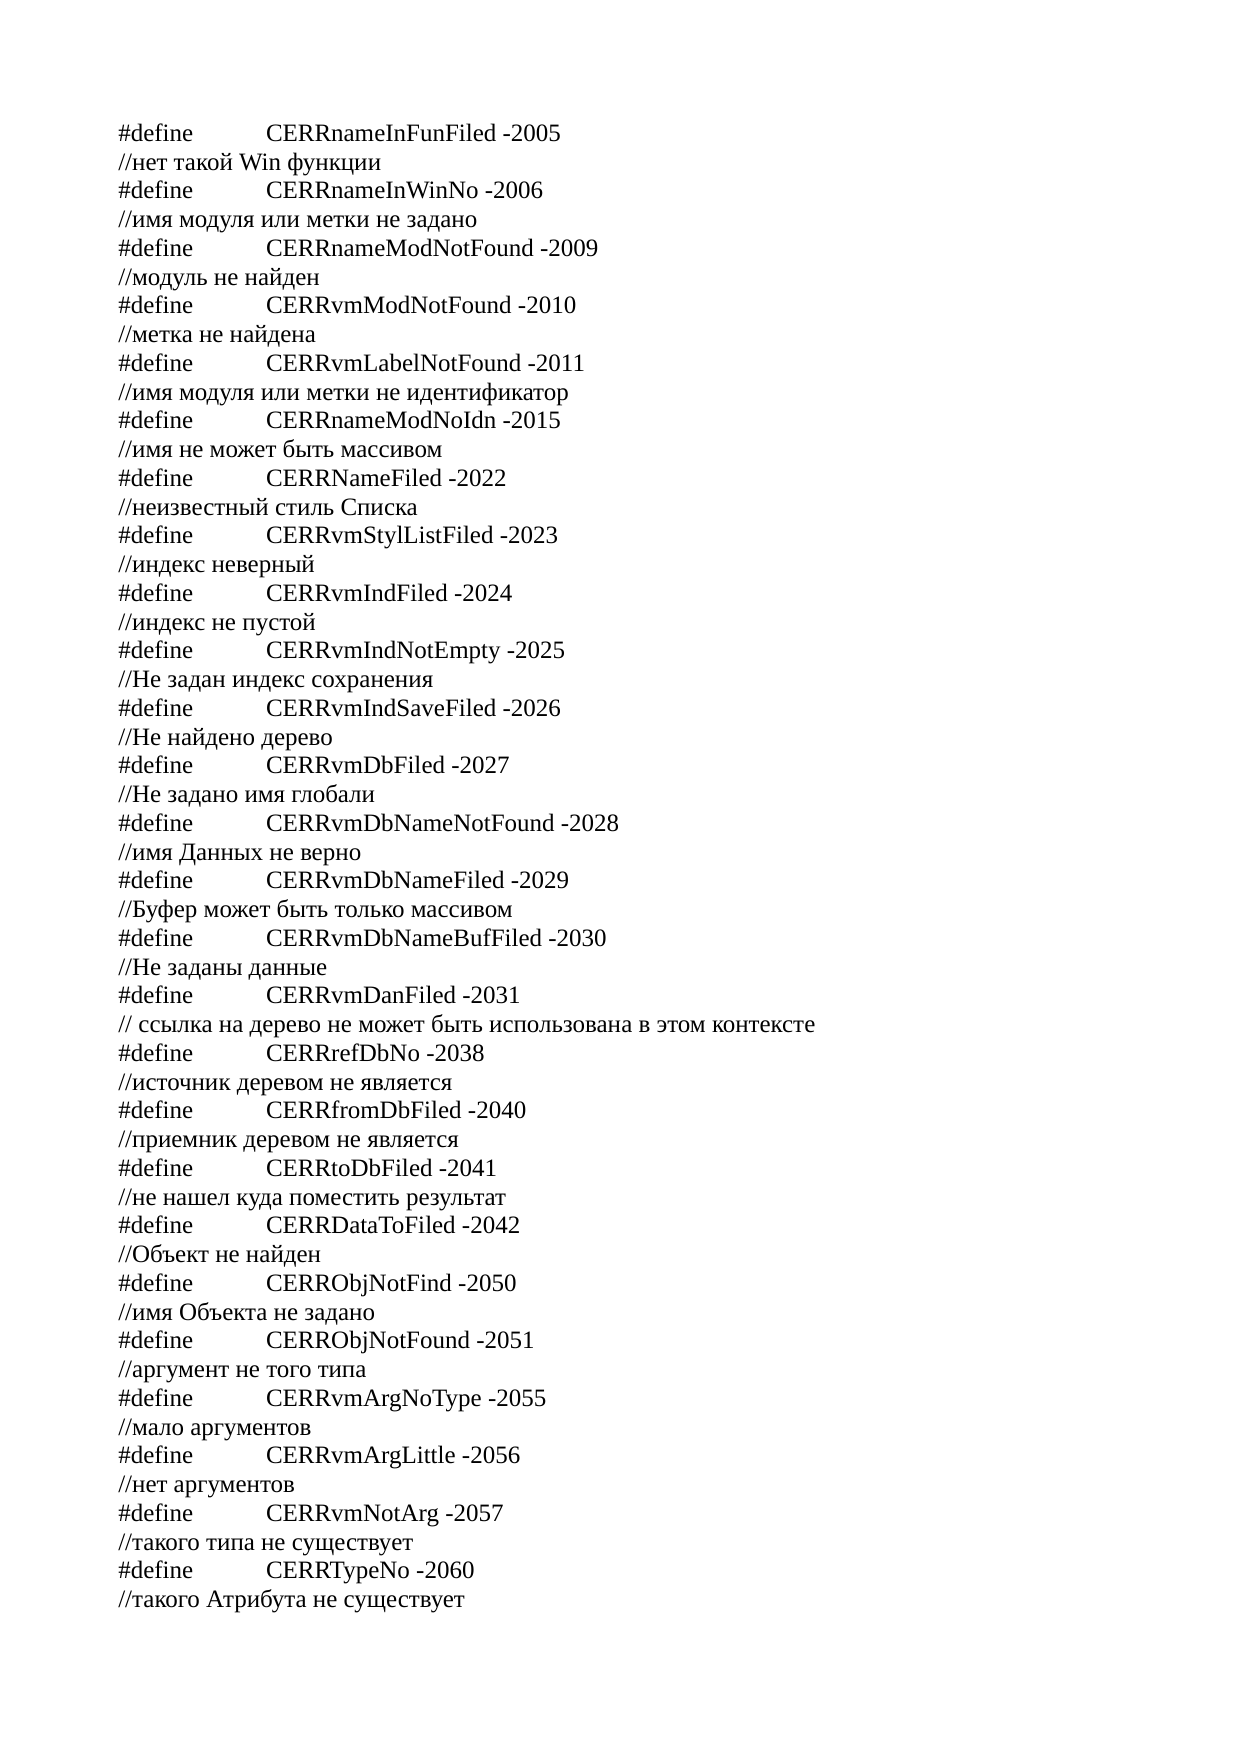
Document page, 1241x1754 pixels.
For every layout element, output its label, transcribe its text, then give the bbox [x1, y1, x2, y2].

text //метка не найдена [118, 319, 1122, 348]
text //Не найдено дерево [118, 722, 1122, 751]
text //имя Данных не верно [118, 837, 1122, 866]
text #define CERRvmArgNoType -2055 [118, 1383, 1122, 1412]
text //такого Атрибута не существует [118, 1584, 1122, 1613]
text #define CERRnameModNotFound -2009 [118, 233, 1122, 262]
text //приемник деревом не является [118, 1124, 1122, 1153]
text //имя модуля или метки не задано [118, 204, 1122, 233]
text //нет такой Win функции [118, 147, 1122, 176]
text //аргумент не того типа [118, 1354, 1122, 1383]
text #define CERRtoDbFiled -2041 [118, 1153, 1122, 1182]
text #define CERRnameModNoIdn -2015 [118, 406, 1122, 434]
text #define CERRvmIndSaveFiled -2026 [118, 693, 1122, 722]
text //неизвестный стиль Списка [118, 492, 1122, 521]
text //Не задано имя глобали [118, 779, 1122, 808]
text #define CERRvmDbNameBufFiled -2030 [118, 923, 1122, 952]
text //нет аргументов [118, 1469, 1122, 1498]
text //Объект не найден [118, 1239, 1122, 1268]
text //индекс не пустой [118, 607, 1122, 636]
text // ссылка на дерево не может быть использована в этом контексте [118, 1009, 1122, 1038]
text #define CERRnameInWinNo -2006 [118, 176, 1122, 204]
text #define CERRnameInFunFiled -2005 [118, 118, 1122, 147]
text //источник деревом не является [118, 1067, 1122, 1096]
text //Буфер может быть только массивом [118, 894, 1122, 923]
text #define CERRrefDbNo -2038 [118, 1038, 1122, 1067]
text //не нашел куда поместить результат [118, 1182, 1122, 1211]
text //такого типа не существует [118, 1527, 1122, 1556]
text #define CERRObjNotFind -2050 [118, 1268, 1122, 1297]
text //мало аргументов [118, 1412, 1122, 1441]
text #define CERRfromDbFiled -2040 [118, 1096, 1122, 1124]
text //имя Объекта не задано [118, 1297, 1122, 1326]
text //имя модуля или метки не идентификатор [118, 377, 1122, 406]
text #define CERRvmDbNameNotFound -2028 [118, 808, 1122, 837]
text #define CERRObjNotFound -2051 [118, 1326, 1122, 1354]
text #define CERRvmIndNotEmpty -2025 [118, 636, 1122, 664]
text #define CERRvmNotArg -2057 [118, 1498, 1122, 1527]
text //индекс неверный [118, 549, 1122, 578]
text #define CERRNameFiled -2022 [118, 463, 1122, 492]
text #define CERRvmLabelNotFound -2011 [118, 348, 1122, 377]
text //Не заданы данные [118, 952, 1122, 981]
text #define CERRvmDanFiled -2031 [118, 981, 1122, 1009]
text //имя не может быть массивом [118, 434, 1122, 463]
text #define CERRvmArgLittle -2056 [118, 1441, 1122, 1469]
text #define CERRvmDbFiled -2027 [118, 751, 1122, 779]
text #define CERRvmIndFiled -2024 [118, 578, 1122, 607]
text //Не задан индекс сохранения [118, 664, 1122, 693]
text #define CERRvmModNotFound -2010 [118, 291, 1122, 319]
text #define CERRDataToFiled -2042 [118, 1211, 1122, 1239]
text #define CERRTypeNo -2060 [118, 1556, 1122, 1584]
text //модуль не найден [118, 262, 1122, 291]
text #define CERRvmDbNameFiled -2029 [118, 866, 1122, 894]
text #define CERRvmStylListFiled -2023 [118, 521, 1122, 549]
